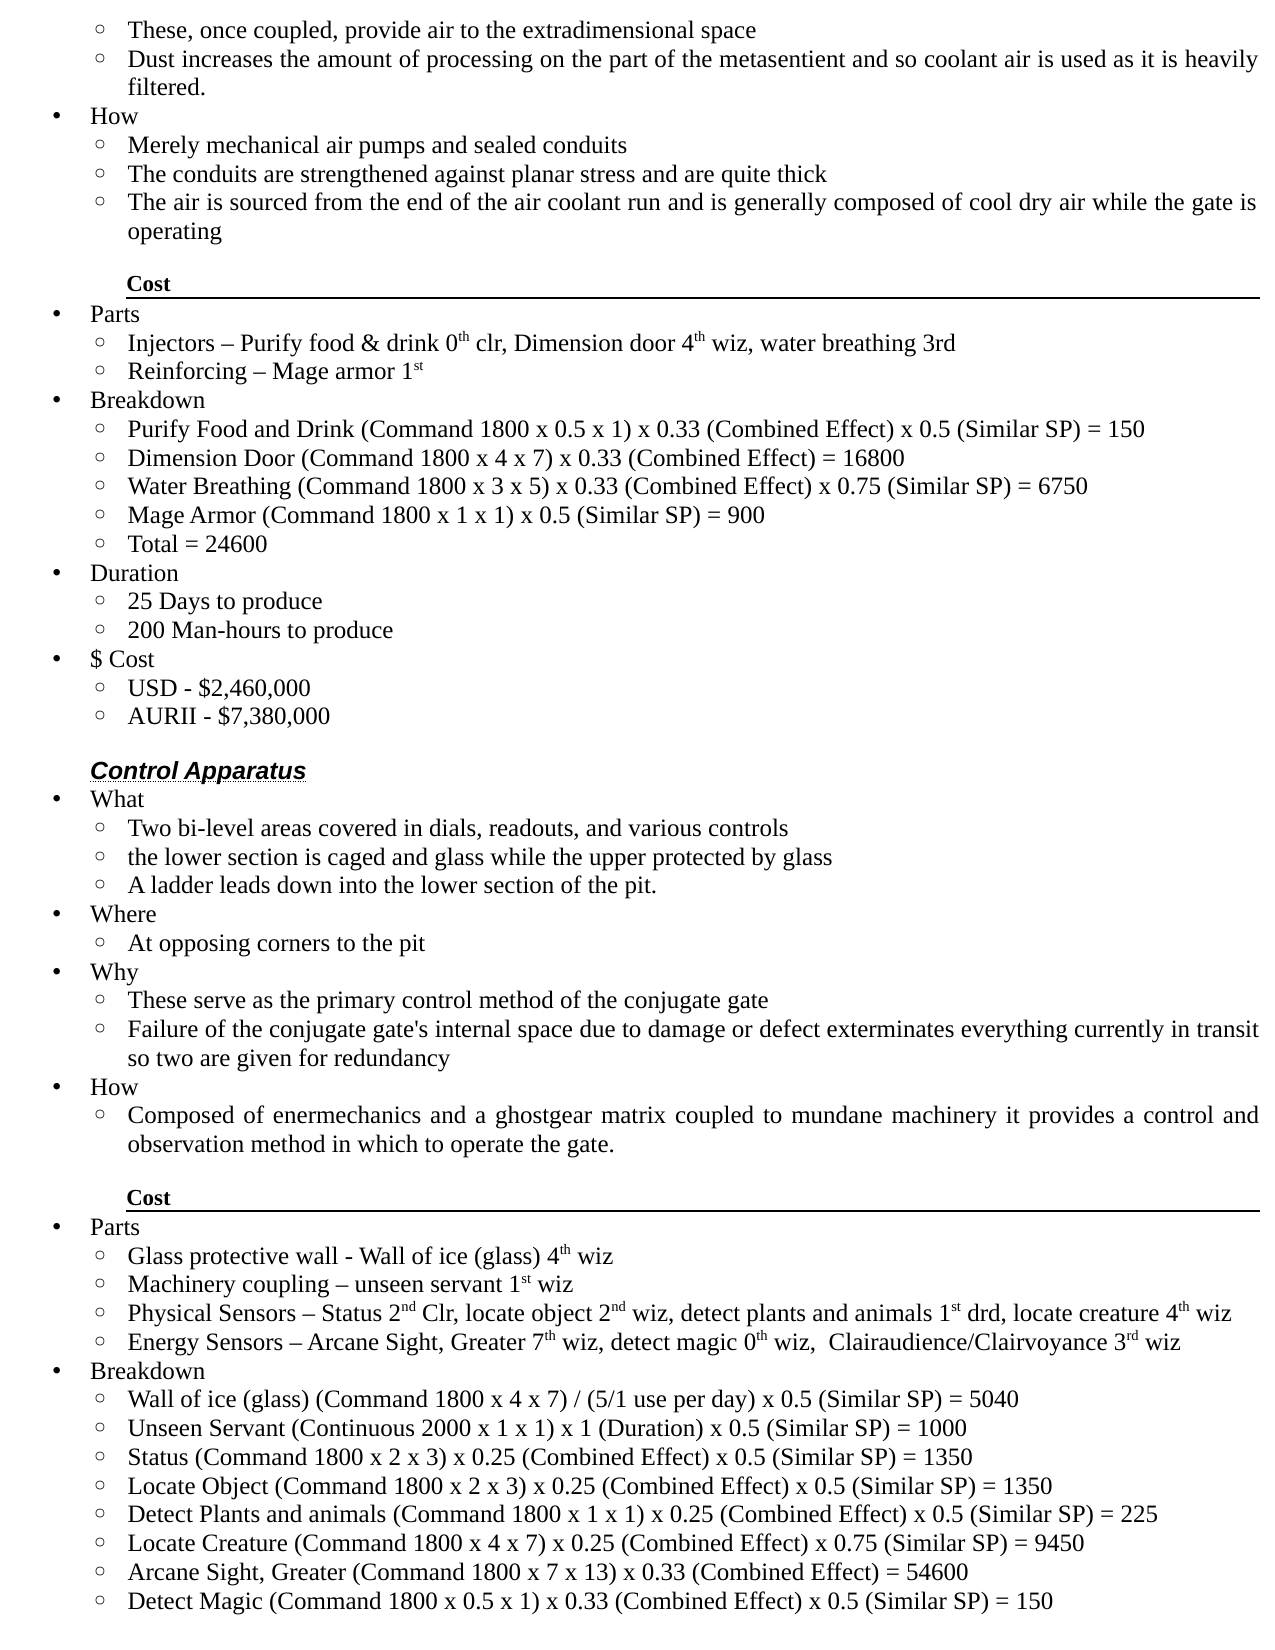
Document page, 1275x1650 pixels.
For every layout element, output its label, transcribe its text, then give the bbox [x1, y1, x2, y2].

list Locate Object (Command 1800 x 2 x 3) x 0.25 (Combined Effect) x 0.5 (Similar SP) = 1350 [90, 1471, 1260, 1499]
list Total = 24600 [90, 529, 1260, 558]
list Why [52, 957, 1260, 986]
list Wall of ice (glass) (Command 1800 x 4 x 7) / (5/1 use per day) x 0.5 (Similar SP) = 5040 [90, 1384, 1260, 1413]
subtitle Control Apparatus [90, 756, 1260, 784]
list Unseen Servant (Continuous 2000 x 1 x 1) x 1 (Duration) x 0.5 (Similar SP) = 1000 [90, 1413, 1260, 1442]
list Detect Plants and animals (Command 1800 x 1 x 1) x 0.25 (Combined Effect) x 0.5 (Similar SP) = 225 [90, 1499, 1260, 1528]
list The conduits are strengthened against planar stress and are quite thick [90, 159, 1260, 187]
list Status (Command 1800 x 2 x 3) x 0.25 (Combined Effect) x 0.5 (Similar SP) = 1350 [90, 1442, 1260, 1471]
list Reinforcing – Mage armor 1st [90, 356, 1260, 385]
list A ladder leads down into the lower section of the pit. [90, 871, 1260, 899]
list Machinery coupling – unseen servant 1st wiz [90, 1269, 1260, 1298]
list What [52, 784, 1260, 813]
list Merely mechanical air pumps and sealed conduits [90, 130, 1260, 159]
list Energy Sensors – Arcane Sight, Greater 7th wiz, detect magic 0th wiz, Clairaudience/Clairvoyance 3rd wiz [90, 1327, 1260, 1356]
list Injectors – Purify food & drink 0th clr, Dimension door 4th wiz, water breathing 3rd [90, 328, 1260, 356]
list How [52, 101, 1260, 130]
list Two bi-level areas covered in dials, readouts, and various controls [90, 813, 1260, 842]
list the lower section is caged and glass while the upper protected by glass [90, 842, 1260, 871]
list The air is sourced from the end of the air coolant run and is generally composed of cool dry air while the gate is operating [90, 187, 1260, 245]
list These, once coupled, provide air to the extradimensional space [90, 15, 1260, 44]
list At opposing corners to the pit [90, 928, 1260, 957]
list Composed of enermechanics and a ghostgear matrix coupled to mundane machinery it provides a control and observation method in which to operate the gate. [90, 1101, 1260, 1158]
subtitle Cost [126, 1183, 1260, 1210]
list Detect Magic (Command 1800 x 0.5 x 1) x 0.33 (Combined Effect) x 0.5 (Similar SP) = 150 [90, 1586, 1260, 1614]
list Breakdown [52, 1356, 1260, 1384]
list How [52, 1072, 1260, 1101]
list These serve as the primary control method of the conjugate gate [90, 986, 1260, 1014]
list USD - $2,460,000 [90, 673, 1260, 701]
list Duration [52, 558, 1260, 586]
subtitle Cost [126, 271, 1260, 297]
list Parts [52, 299, 1260, 328]
list Breakdown [52, 385, 1260, 414]
list Mage Armor (Command 1800 x 1 x 1) x 0.5 (Similar SP) = 900 [90, 500, 1260, 529]
list $ Cost [52, 644, 1260, 673]
list Dust increases the amount of processing on the part of the metasentient and so coolant air is used as it is heavily filtered. [90, 44, 1260, 101]
list Glass protective wall - Wall of ice (glass) 4th wiz [90, 1241, 1260, 1269]
list Arcane Sight, Greater (Command 1800 x 7 x 13) x 0.33 (Combined Effect) = 54600 [90, 1557, 1260, 1586]
list Water Breathing (Command 1800 x 3 x 5) x 0.33 (Combined Effect) x 0.75 (Similar SP) = 6750 [90, 471, 1260, 500]
list Physical Sensors – Status 2nd Clr, locate object 2nd wiz, detect plants and animals 1st drd, locate creature 4th wiz [90, 1298, 1260, 1327]
list Parts [52, 1212, 1260, 1241]
list Where [52, 899, 1260, 928]
list 25 Days to produce [90, 586, 1260, 615]
list Purify Food and Drink (Command 1800 x 0.5 x 1) x 0.33 (Combined Effect) x 0.5 (Similar SP) = 150 [90, 414, 1260, 443]
list Failure of the conjugate gate's internal space due to damage or defect exterminates everything currently in transit so two are given for redundancy [90, 1014, 1260, 1072]
list Dimension Door (Command 1800 x 4 x 7) x 0.33 (Combined Effect) = 16800 [90, 443, 1260, 471]
list AURII - $7,380,000 [90, 701, 1260, 730]
list 200 Man-hours to produce [90, 615, 1260, 644]
list Locate Creature (Command 1800 x 4 x 7) x 0.25 (Combined Effect) x 0.75 (Similar SP) = 9450 [90, 1528, 1260, 1557]
